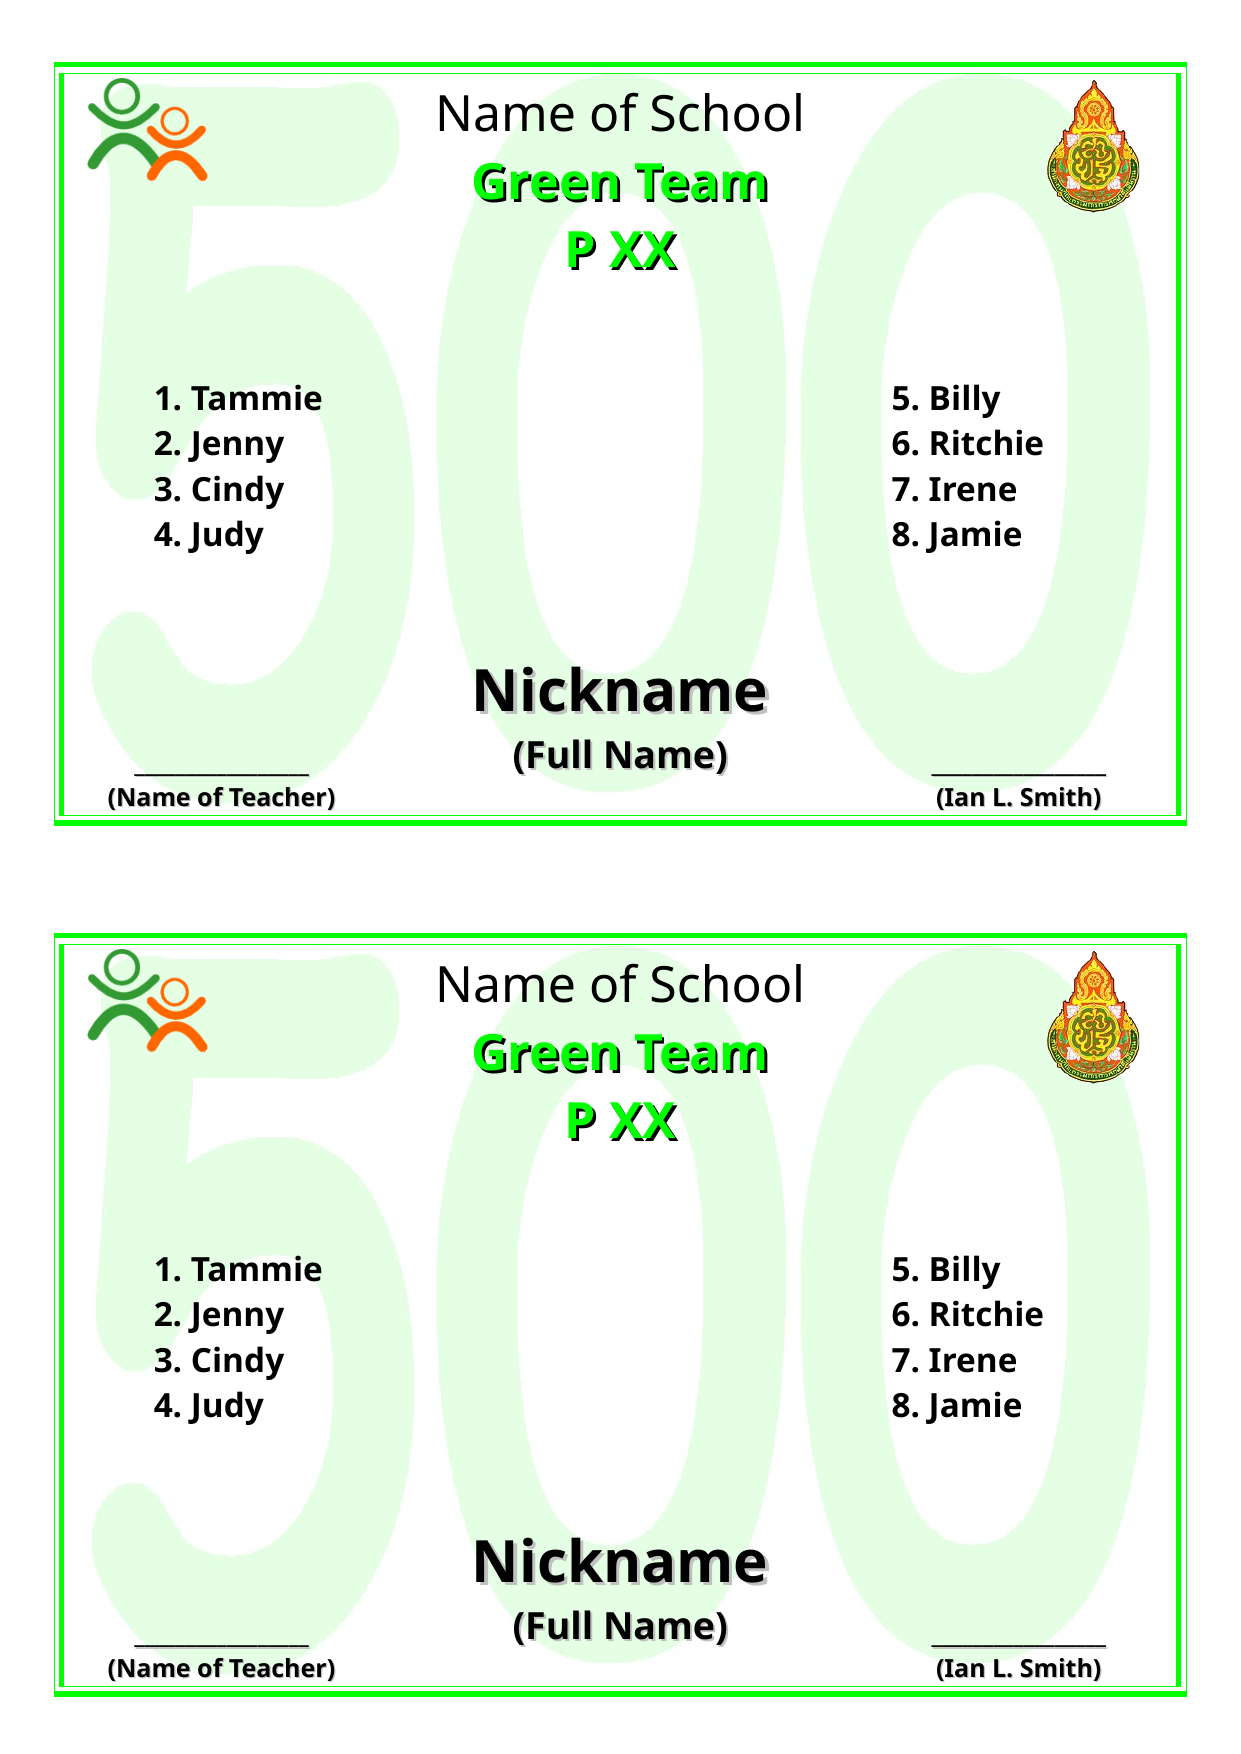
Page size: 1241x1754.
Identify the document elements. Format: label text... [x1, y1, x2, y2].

table_cell [856, 288, 886, 643]
table_header [64, 945, 236, 1159]
table_cell [59, 826, 1181, 874]
table_cell _________________ (Name of Teacher) [64, 643, 384, 815]
table_cell [59, 874, 1181, 933]
table_cell [64, 288, 147, 643]
table_cell [856, 1159, 886, 1514]
table_cell 5. Billy 6. Ritchie 7. Irene 8. Jamie [886, 288, 1092, 643]
picture [78, 949, 217, 1061]
table_cell [384, 1159, 856, 1514]
table_cell [64, 1159, 147, 1514]
table_cell [1092, 288, 1176, 643]
table_cell _________________ (Name of Teacher) [64, 1514, 384, 1686]
table_header [1004, 214, 1176, 288]
table_cell 1. Tammie 2. Jenny 3. Cindy 4. Judy [148, 1159, 354, 1514]
table_header [59, 67, 1181, 73]
table_cell Nickname (Full Name) [384, 1514, 856, 1686]
table_cell 5. Billy 6. Ritchie 7. Irene 8. Jamie [886, 1159, 1092, 1514]
table_header Name of School Green Team P XX [236, 74, 1004, 288]
table_header [64, 74, 236, 288]
table_cell Nickname (Full Name) [384, 643, 856, 815]
table_header [1004, 74, 1176, 213]
table_header Name of School Green Team P XX [236, 945, 1004, 1159]
table_header [1004, 1085, 1176, 1159]
table_cell [1092, 1159, 1176, 1514]
table_header [1004, 945, 1176, 1084]
table_cell [384, 288, 856, 643]
picture [1045, 949, 1140, 1085]
table_cell [59, 938, 1181, 944]
picture [1045, 78, 1140, 214]
table_cell [59, 816, 1181, 820]
table_cell _________________ (Ian L. Smith) [856, 643, 1176, 815]
table_cell _________________ (Ian L. Smith) [856, 1514, 1176, 1686]
table_cell 1. Tammie 2. Jenny 3. Cindy 4. Judy [148, 288, 354, 643]
table_cell [354, 288, 384, 643]
picture [78, 78, 217, 190]
table_cell [354, 1159, 384, 1514]
